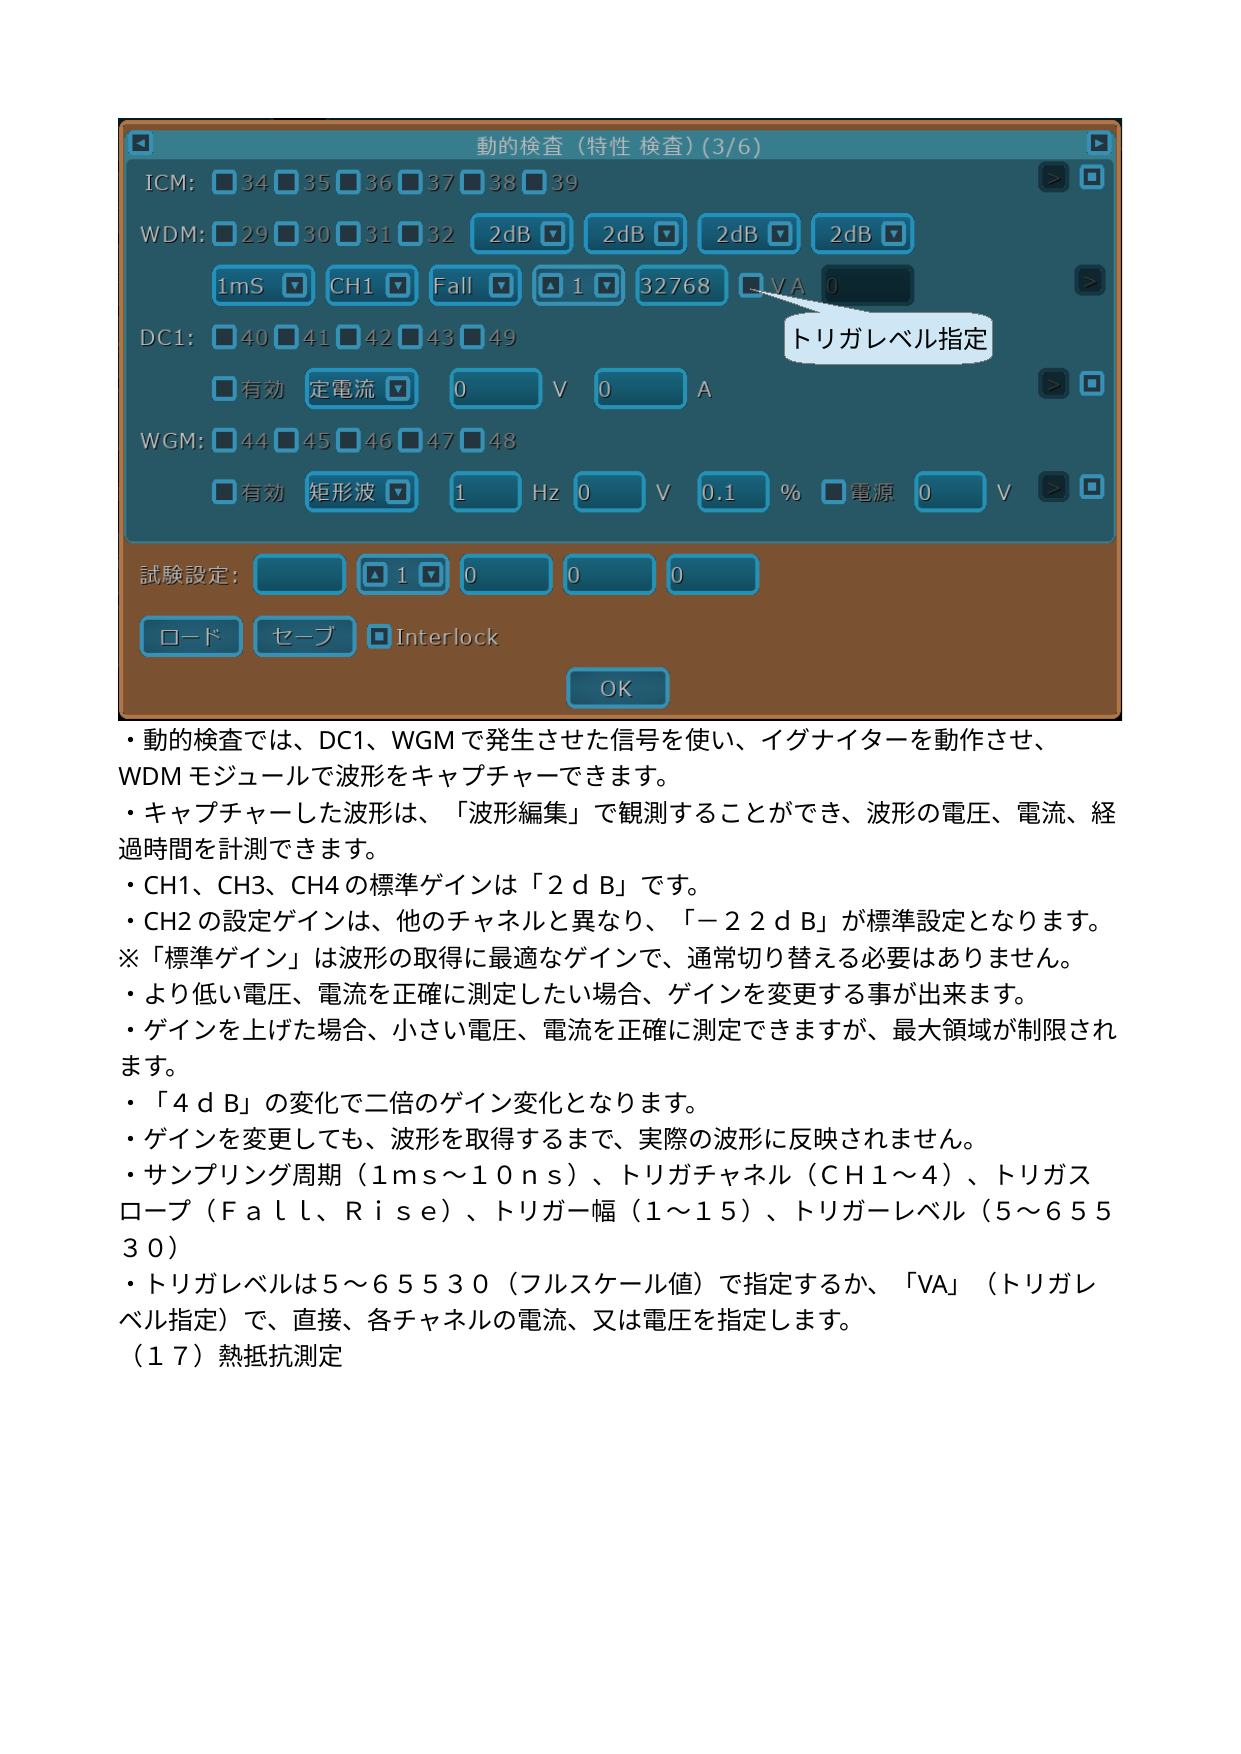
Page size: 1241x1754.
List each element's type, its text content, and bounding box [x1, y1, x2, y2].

text ・より低い電圧、電流を正確に測定したい場合、ゲインを変更する事が出来ます。 [118, 974, 1122, 1011]
text ・サンプリング周期（１ｍｓ～１０ｎｓ）、トリガチャネル（ＣＨ１～４）、トリガスロープ（Ｆａｌｌ、Ｒｉｓｅ）、トリガー幅（１～１５）、トリガーレベル（５～６５５３０） [118, 1156, 1122, 1264]
text ・ゲインを上げた場合、小さい電圧、電流を正確に測定できますが、最大領域が制限されます。 [118, 1011, 1122, 1083]
picture [118, 118, 1123, 721]
text （１７）熱抵抗測定 [118, 1337, 1122, 1373]
text ・CH2の設定ゲインは、他のチャネルと異なり、「－２２ｄB」が標準設定となります。 [118, 902, 1122, 938]
text ・「４ｄB」の変化で二倍のゲイン変化となります。 [118, 1083, 1122, 1119]
text ・動的検査では、DC1、WGMで発生させた信号を使い、イグナイターを動作させ、WDMモジュールで波形をキャプチャーできます。 [118, 721, 1122, 793]
text ・トリガレベルは５～６５５３０（フルスケール値）で指定するか、「VA」（トリガレベル指定）で、直接、各チャネルの電流、又は電圧を指定します。 [118, 1264, 1122, 1337]
text ・キャプチャーした波形は、「波形編集」で観測することができ、波形の電圧、電流、経過時間を計測できます。 [118, 793, 1122, 866]
text ・CH1、CH3、CH4の標準ゲインは「２ｄB」です。 [118, 866, 1122, 902]
text ※「標準ゲイン」は波形の取得に最適なゲインで、通常切り替える必要はありません。 [118, 938, 1122, 974]
text ・ゲインを変更しても、波形を取得するまで、実際の波形に反映されません。 [118, 1119, 1122, 1156]
